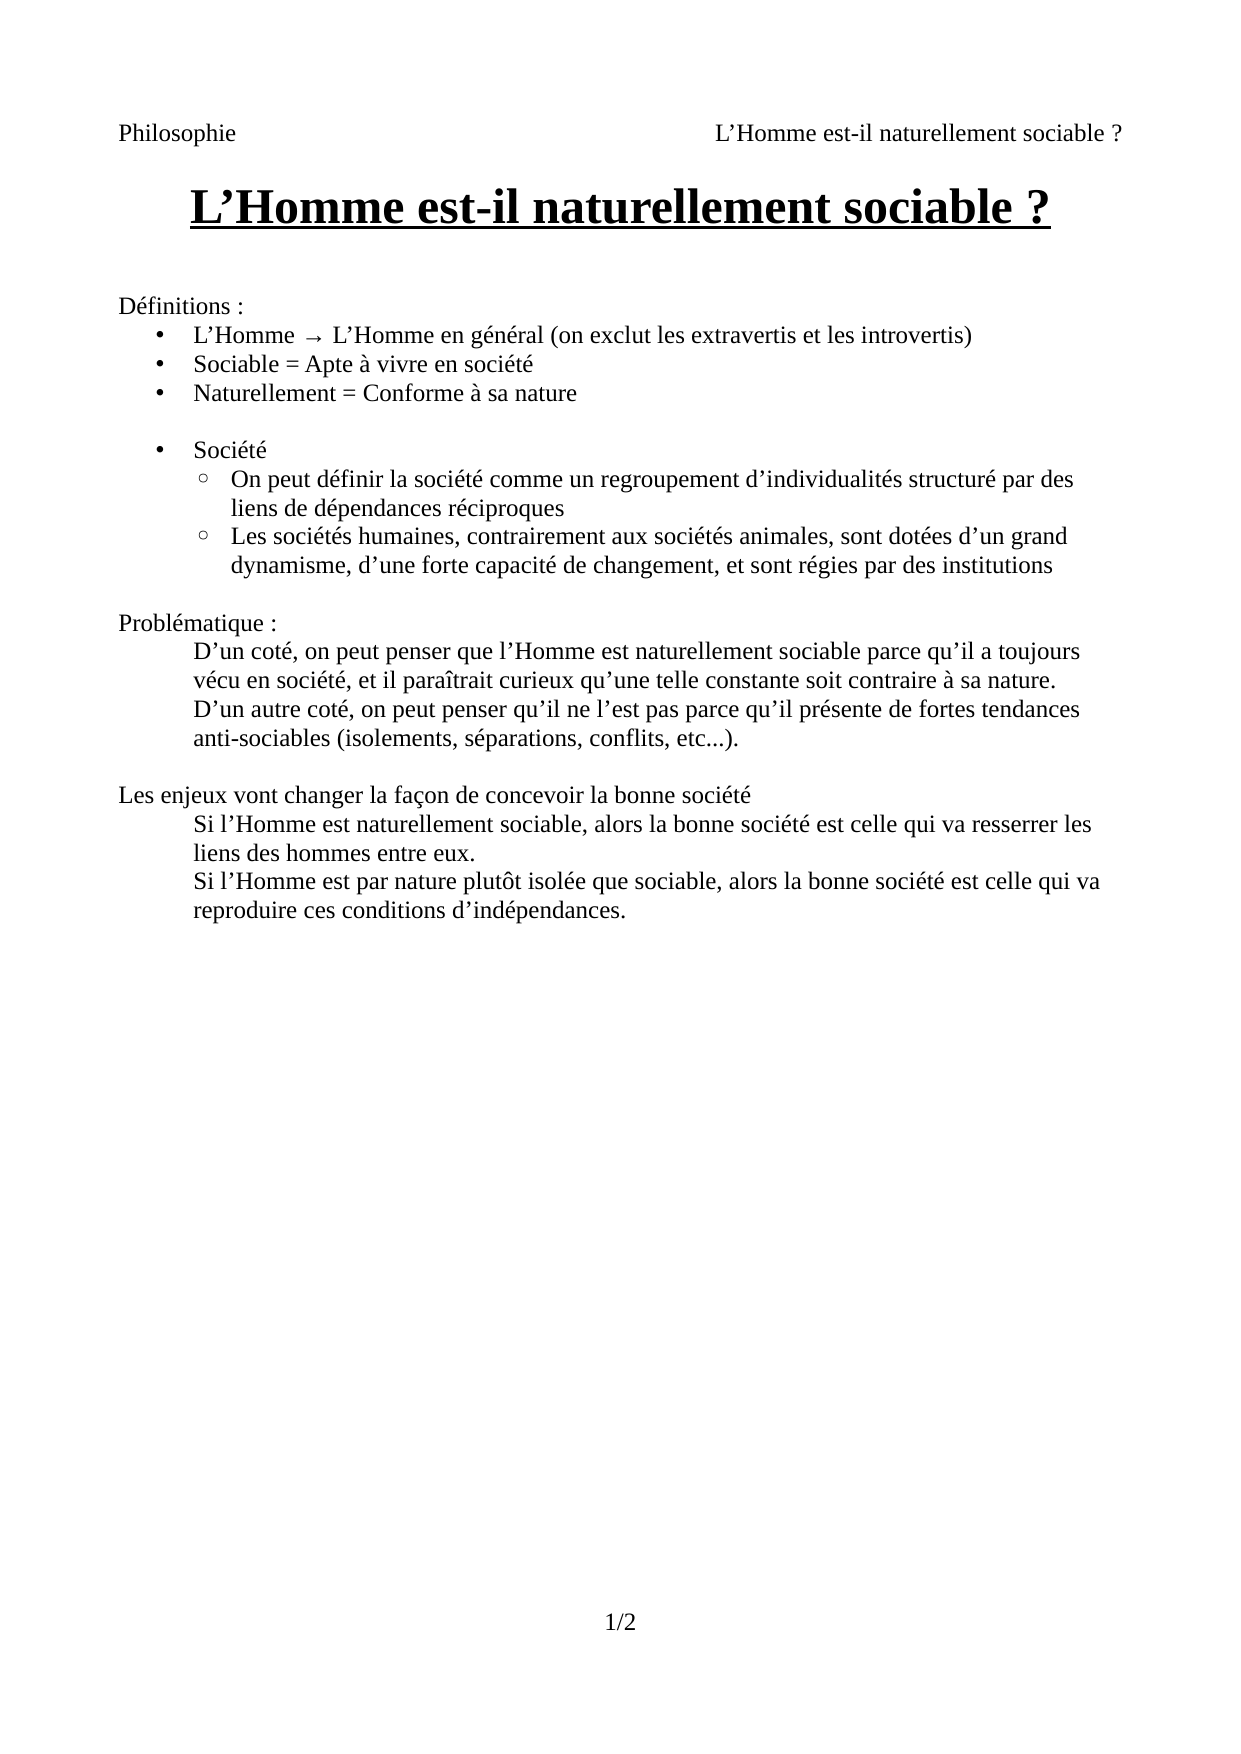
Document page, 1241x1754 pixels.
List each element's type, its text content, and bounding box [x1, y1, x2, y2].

list D’un coté, on peut penser que l’Homme est naturellement sociable parce qu’il a toujours vécu en société, et il paraîtrait curieux qu’une telle constante soit contraire à sa nature. [156, 636, 1122, 694]
text L’Homme est-il naturellement sociable ? [118, 176, 1122, 234]
list Sociable = Apte à vivre en société [156, 349, 1122, 378]
list On peut définir la société comme un regroupement d’individualités structuré par des liens de dépendances réciproques [193, 464, 1122, 521]
list Si l’Homme est naturellement sociable, alors la bonne société est celle qui va resserrer les liens des hommes entre eux. [156, 809, 1122, 866]
list Les sociétés humaines, contrairement aux sociétés animales, sont dotées d’un grand dynamisme, d’une forte capacité de changement, et sont régies par des institutions [193, 521, 1122, 579]
list Société [156, 435, 1122, 464]
list L’Homme → L’Homme en général (on exclut les extravertis et les introvertis) [156, 320, 1122, 349]
list D’un autre coté, on peut penser qu’il ne l’est pas parce qu’il présente de fortes tendances anti-sociables (isolements, séparations, conflits, etc...). [156, 694, 1122, 751]
list Naturellement = Conforme à sa nature [156, 378, 1122, 406]
text Les enjeux vont changer la façon de concevoir la bonne société [118, 780, 1122, 809]
text Problématique : [118, 608, 1122, 636]
list Si l’Homme est par nature plutôt isolée que sociable, alors la bonne société est celle qui va reproduire ces conditions d’indépendances. [156, 866, 1122, 924]
text Définitions : [118, 291, 1122, 320]
